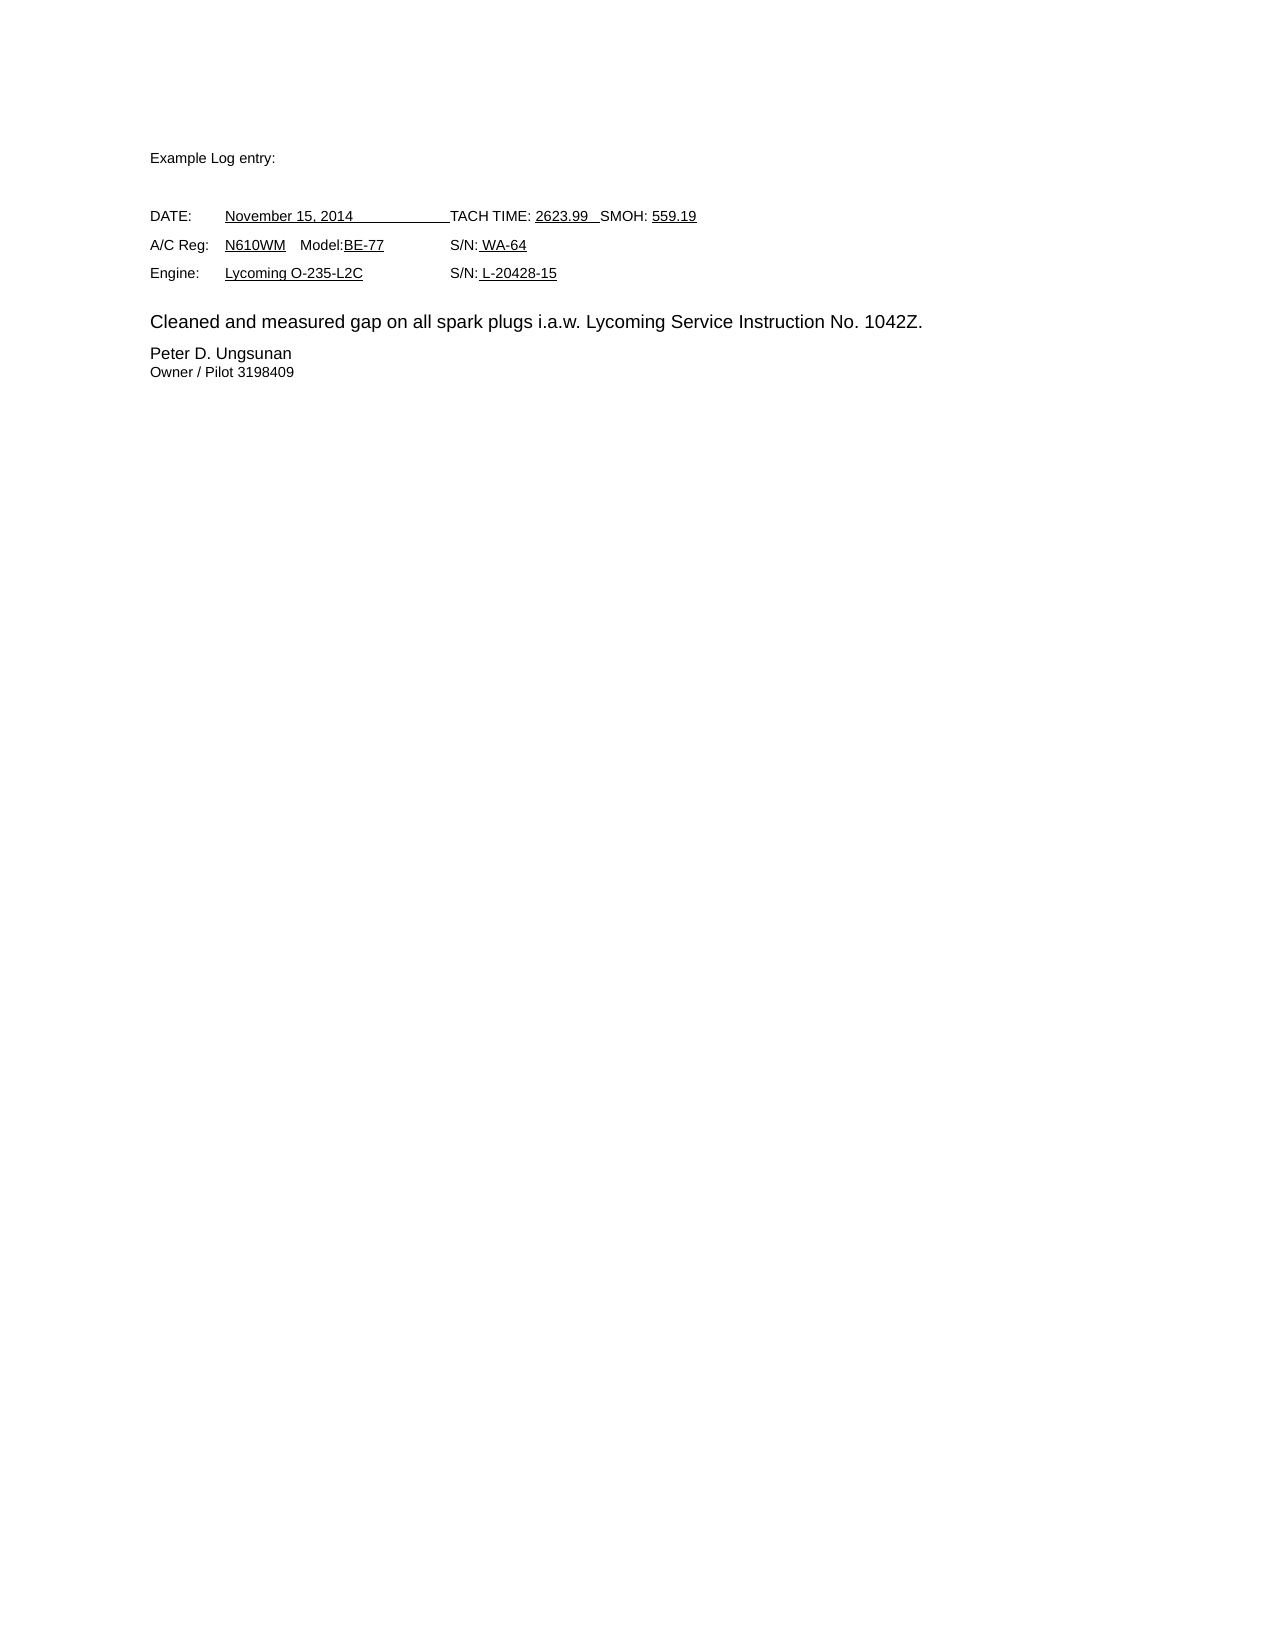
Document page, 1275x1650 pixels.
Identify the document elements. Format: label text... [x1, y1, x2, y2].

text Cleaned and measured gap on all spark plugs i.a.w. Lycoming Service Instruction No. 1042Z. [150, 311, 1093, 332]
text Example Log entry: [150, 150, 570, 167]
text Peter D. Ungsunan Owner / Pilot 3198409 [150, 344, 570, 380]
text A/C Reg: N610WM Model:BE-77 S/N: WA-64 [150, 236, 570, 253]
text DATE: November 15, 2014 TACH TIME: 2623.99 SMOH: 559.19 [150, 207, 699, 224]
text Engine: Lycoming O-235-L2C S/N: L-20428-15 [150, 265, 570, 298]
